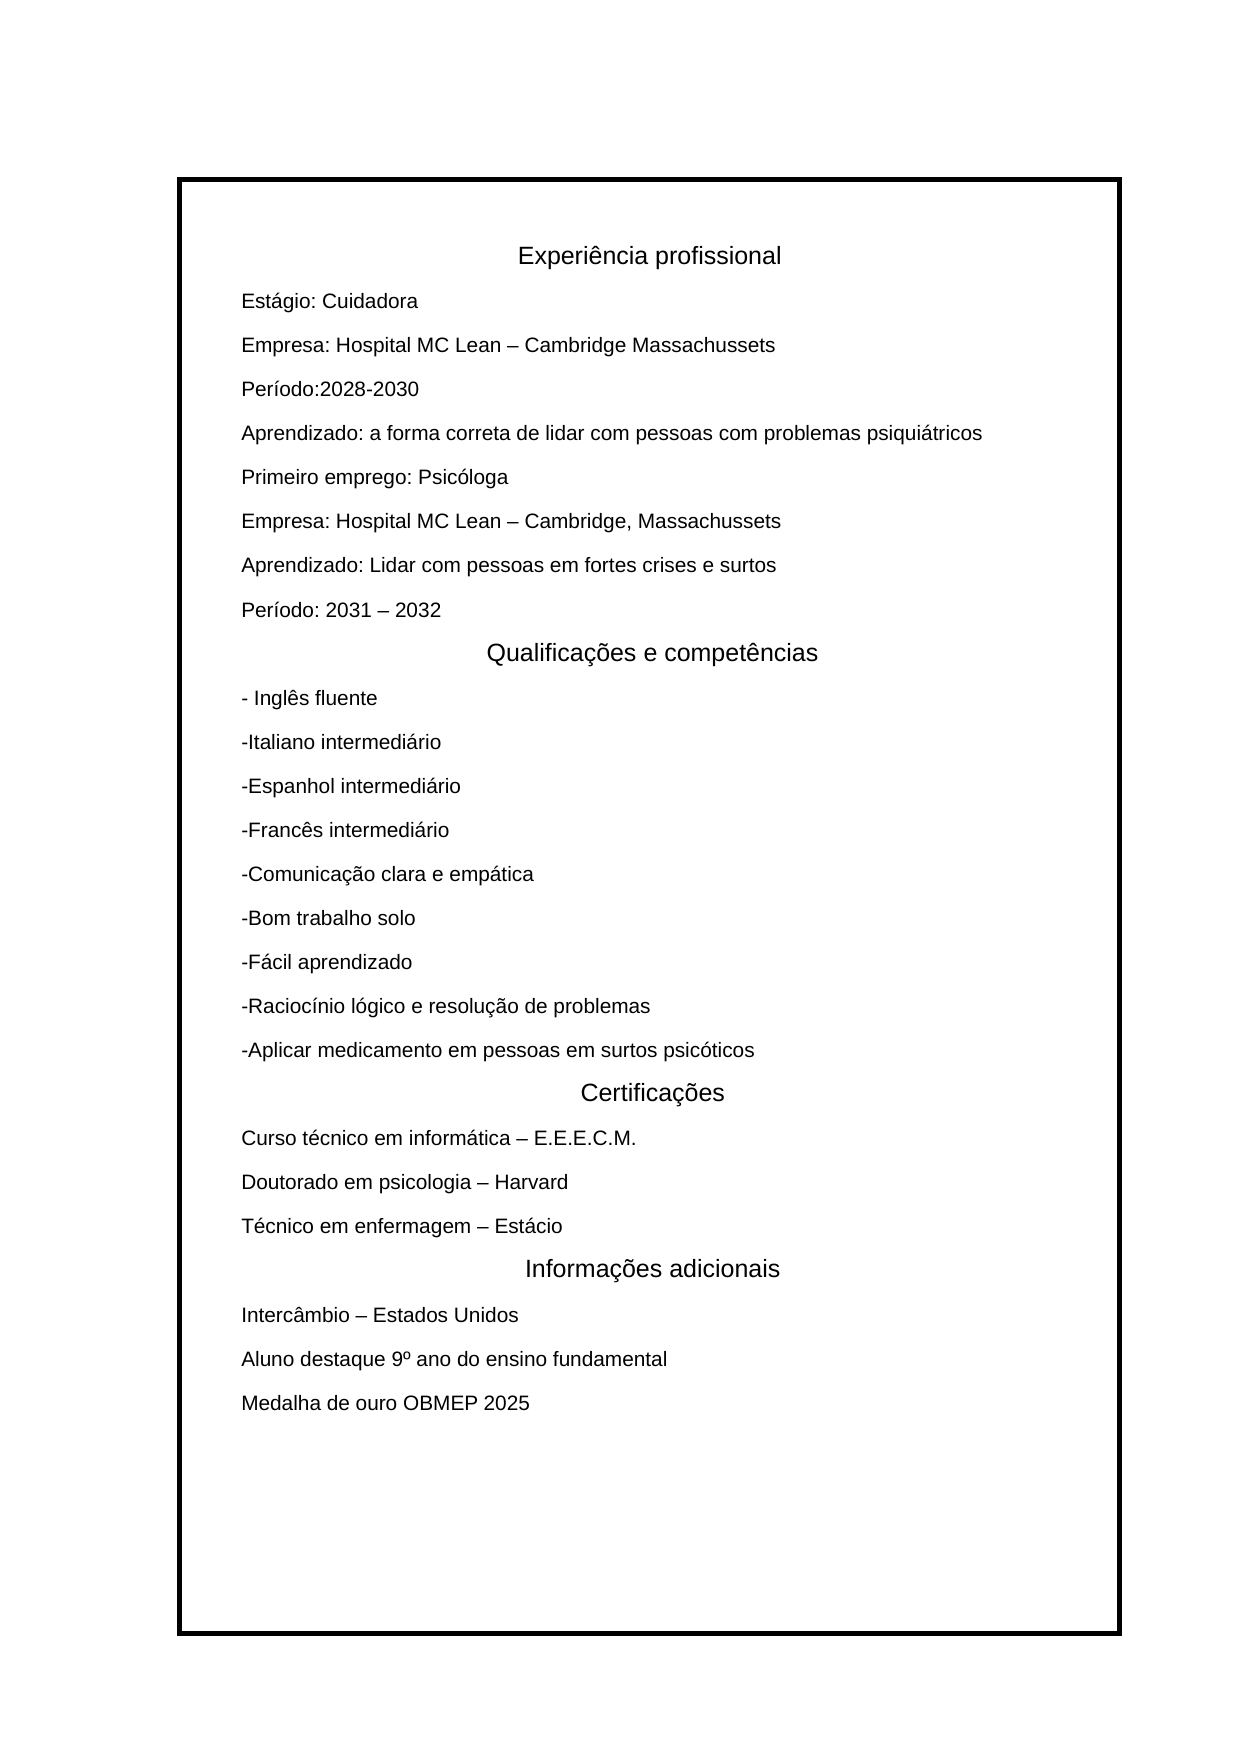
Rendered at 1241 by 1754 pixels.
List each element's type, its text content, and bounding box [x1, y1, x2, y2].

text Qualificações e competências [241, 637, 1058, 667]
text Estágio: Cuidadora [241, 285, 1058, 314]
text -Aplicar medicamento em pessoas em surtos psicóticos [241, 1034, 1058, 1063]
text Período:2028-2030 [241, 373, 1058, 403]
text Informações adicionais [241, 1254, 1058, 1284]
text -Fácil aprendizado [241, 946, 1058, 975]
text Medalha de ouro OBMEP 2025 [241, 1387, 1058, 1416]
text Aprendizado: Lidar com pessoas em fortes crises e surtos [241, 549, 1058, 579]
text Primeiro emprego: Psicóloga [241, 461, 1058, 491]
text Empresa: Hospital MC Lean – Cambridge, Massachussets [241, 505, 1058, 535]
text -Bom trabalho solo [241, 902, 1058, 931]
text Curso técnico em informática – E.E.E.C.M. [241, 1122, 1058, 1152]
text -Raciocínio lógico e resolução de problemas [241, 990, 1058, 1019]
text Empresa: Hospital MC Lean – Cambridge Massachussets [241, 329, 1058, 358]
text - Inglês fluente [241, 682, 1058, 711]
text -Comunicação clara e empática [241, 858, 1058, 887]
text Certificações [241, 1078, 1058, 1108]
text -Italiano intermediário [241, 726, 1058, 755]
text -Espanhol intermediário [241, 770, 1058, 799]
text Aluno destaque 9º ano do ensino fundamental [241, 1342, 1058, 1372]
text -Francês intermediário [241, 814, 1058, 843]
text Intercâmbio – Estados Unidos [241, 1298, 1058, 1328]
text Período: 2031 – 2032 [241, 593, 1058, 623]
text Aprendizado: a forma correta de lidar com pessoas com problemas psiquiátricos [241, 417, 1058, 447]
text Técnico em enfermagem – Estácio [241, 1210, 1058, 1240]
text Doutorado em psicologia – Harvard [241, 1166, 1058, 1196]
text Experiência profissional [241, 241, 1058, 270]
